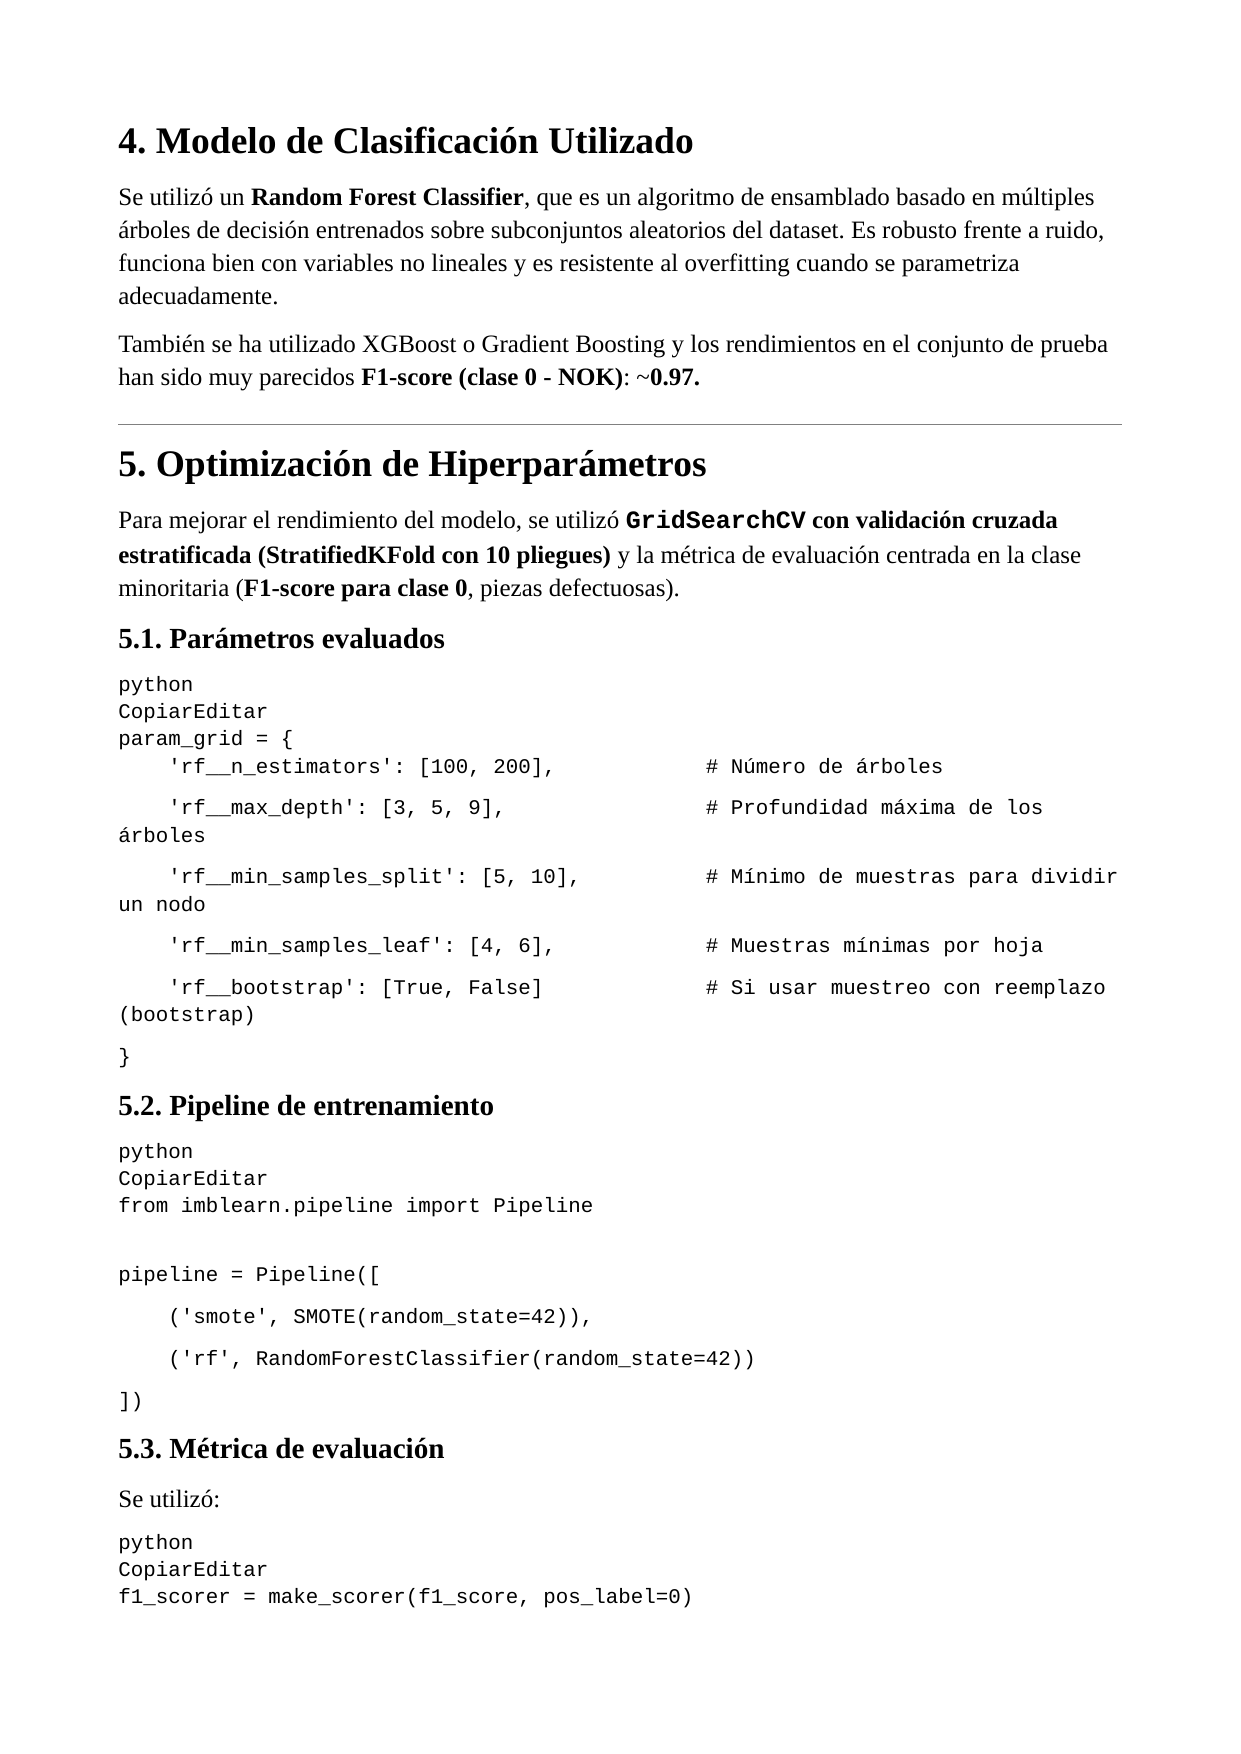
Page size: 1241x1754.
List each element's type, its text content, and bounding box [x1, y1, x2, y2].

text 'rf__max_depth': [3, 5, 9], # Profundidad máxima de los árboles [118, 797, 1122, 848]
subtitle 5.2. Pipeline de entrenamiento [118, 1088, 1122, 1121]
text python [118, 674, 1122, 698]
subtitle 5.3. Métrica de evaluación [118, 1431, 1122, 1465]
text Se utilizó: [118, 1484, 1122, 1513]
text ('smote', SMOTE(random_state=42)), [118, 1306, 1122, 1330]
text Se utilizó un Random Forest Classifier, que es un algoritmo de ensamblado basado en múltiples árboles de decisión entrenados sobre subconjuntos aleatorios del dataset. Es robusto frente a ruido, funciona bien con variables no lineales y es resistente al overfitting cuando se parametriza adecuadamente. [118, 182, 1122, 310]
subtitle 4. Modelo de Clasificación Utilizado [118, 118, 1122, 161]
text 'rf__min_samples_leaf': [4, 6], # Muestras mínimas por hoja [118, 935, 1122, 959]
text CopiarEditar [118, 701, 1122, 725]
text ('rf', RandomForestClassifier(random_state=42)) [118, 1348, 1122, 1371]
text python [118, 1532, 1122, 1556]
text pipeline = Pipeline([ [118, 1264, 1122, 1288]
text f1_scorer = make_scorer(f1_score, pos_label=0) [118, 1586, 1122, 1610]
subtitle 5.1. Parámetros evaluados [118, 621, 1122, 654]
text CopiarEditar [118, 1168, 1122, 1192]
text También se ha utilizado XGBoost o Gradient Boosting y los rendimientos en el conjunto de prueba han sido muy parecidos F1-score (clase 0 - NOK): ~0.97. [118, 329, 1122, 391]
subtitle 5. Optimización de Hiperparámetros [118, 441, 1122, 484]
text Para mejorar el rendimiento del modelo, se utilizó GridSearchCV con validación cruzada estratificada (StratifiedKFold con 10 pliegues) y la métrica de evaluación centrada en la clase minoritaria (F1-score para clase 0, piezas defectuosas). [118, 505, 1122, 602]
text from imblearn.pipeline import Pipeline [118, 1195, 1122, 1219]
text 'rf__n_estimators': [100, 200], # Número de árboles [118, 756, 1122, 779]
text param_grid = { [118, 728, 1122, 752]
text ]) [118, 1389, 1122, 1413]
text } [118, 1046, 1122, 1070]
text 'rf__bootstrap': [True, False] # Si usar muestreo con reemplazo (bootstrap) [118, 977, 1122, 1028]
text CopiarEditar [118, 1559, 1122, 1583]
text 'rf__min_samples_split': [5, 10], # Mínimo de muestras para dividir un nodo [118, 866, 1122, 917]
text python [118, 1141, 1122, 1164]
